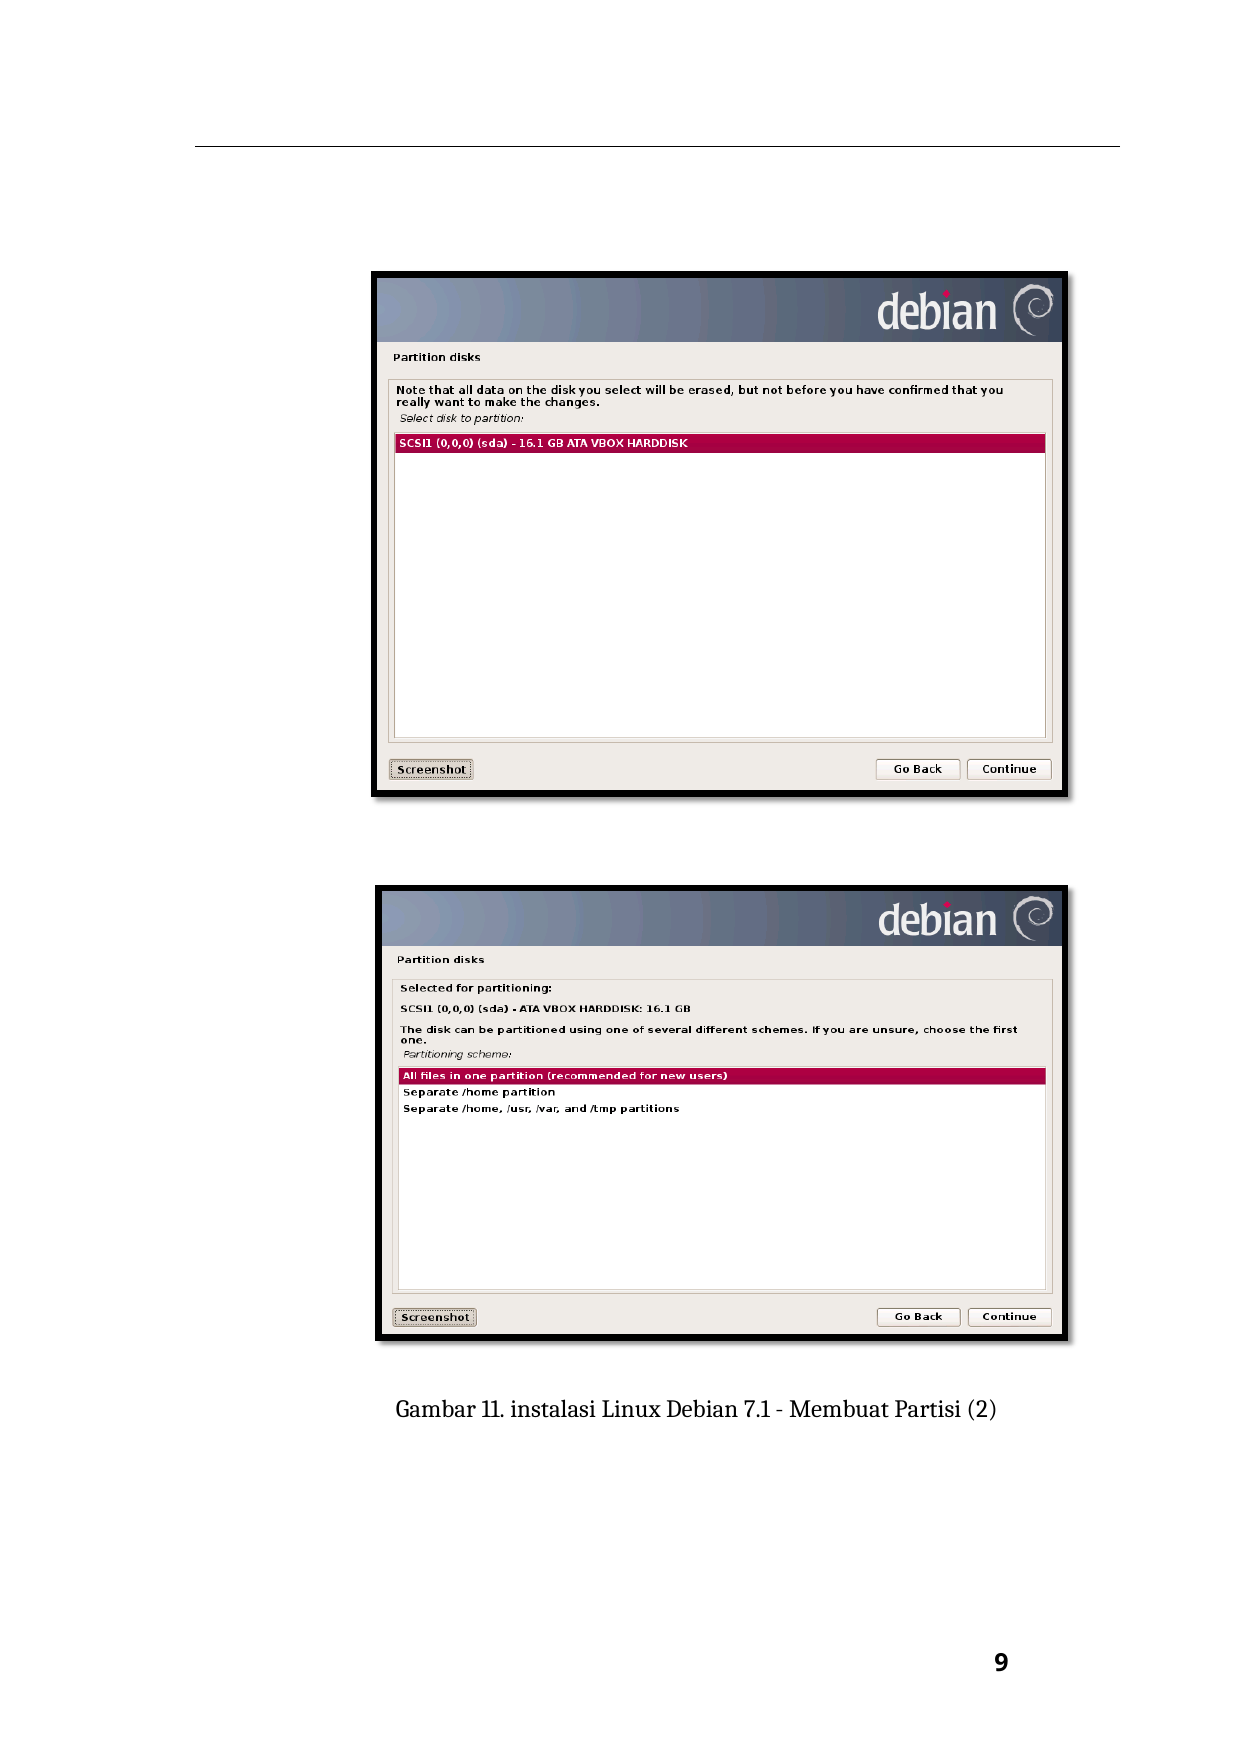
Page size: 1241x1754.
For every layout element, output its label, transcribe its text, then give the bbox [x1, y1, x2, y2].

text Gambar 11. instalasi Linux Debian 7.1 - Membuat Partisi (2) [363, 1395, 1075, 1423]
picture [372, 882, 1080, 1351]
picture [367, 267, 1080, 809]
